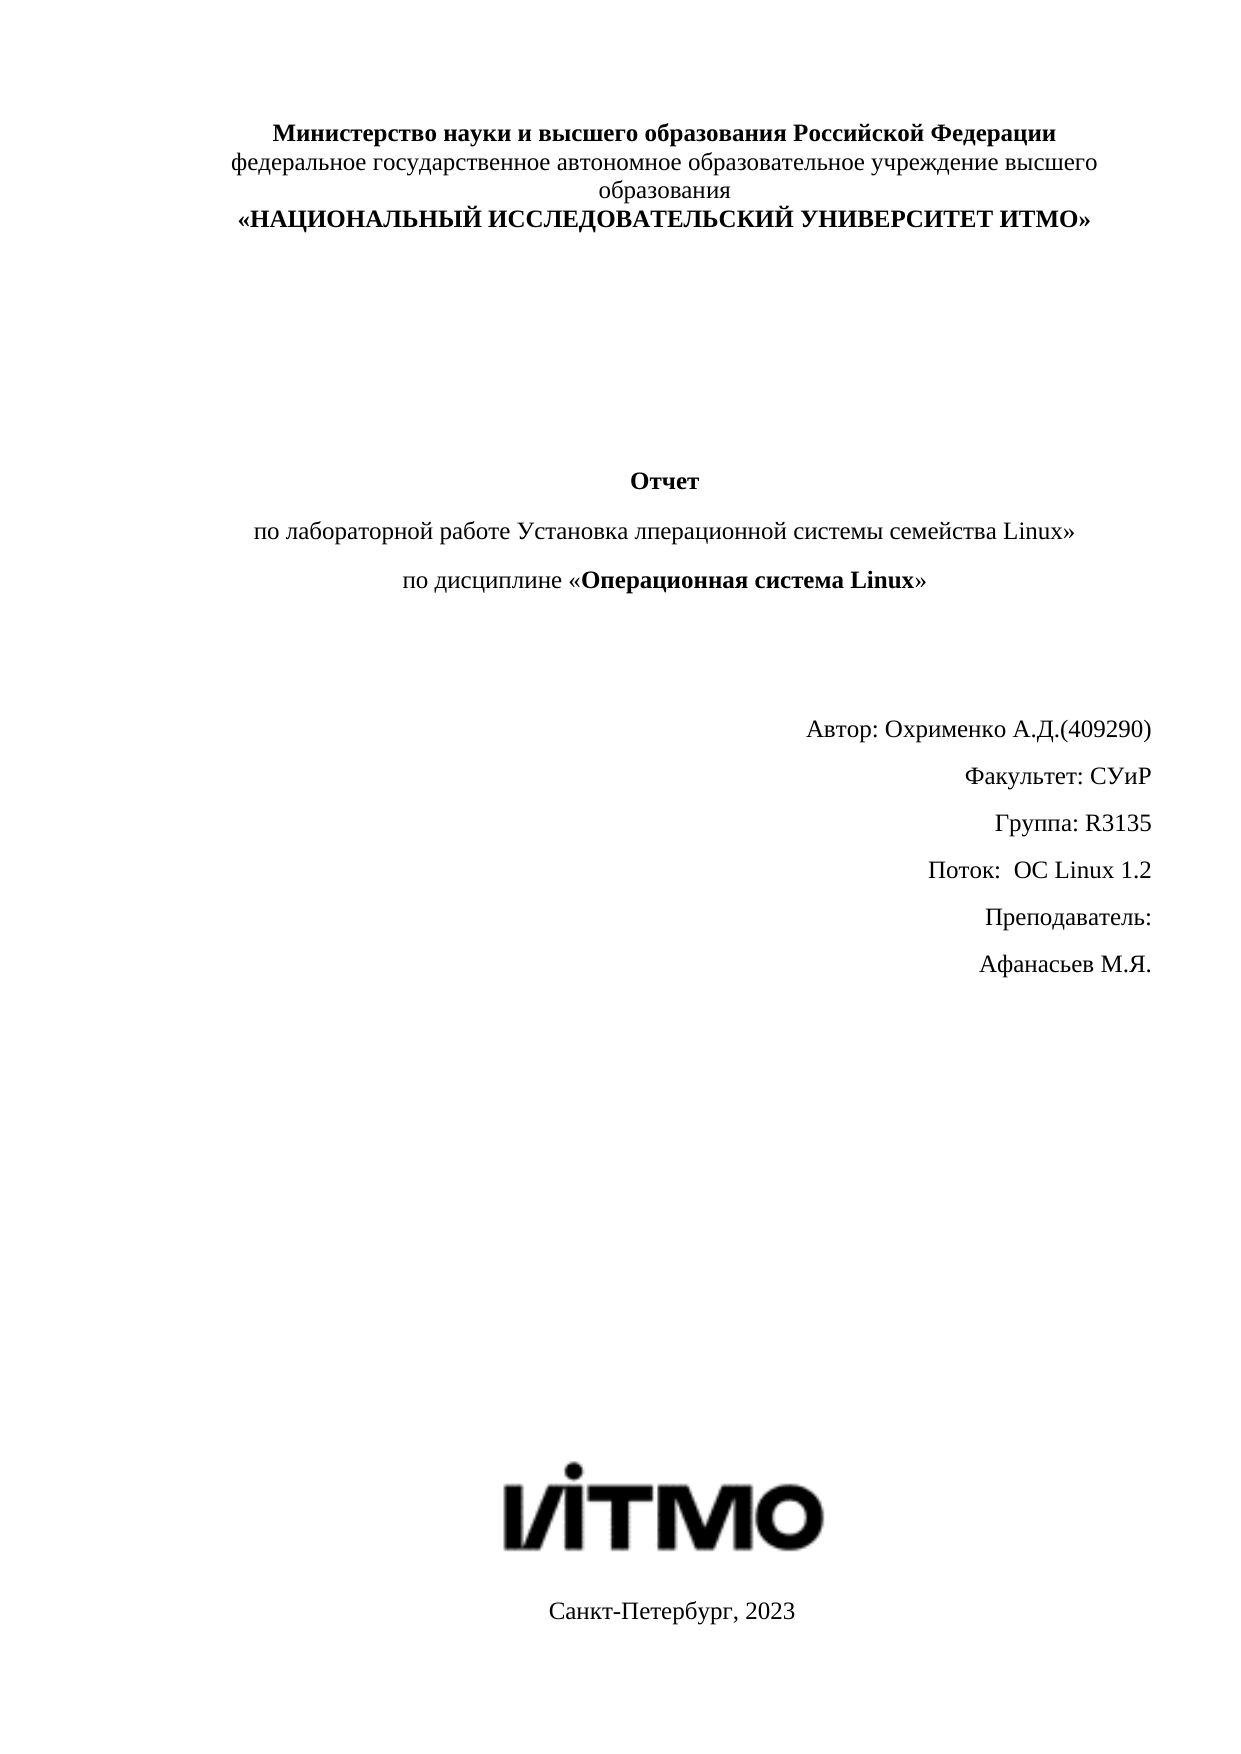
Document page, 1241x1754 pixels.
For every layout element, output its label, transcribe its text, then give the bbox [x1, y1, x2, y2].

text Группа: R3135 [177, 808, 1152, 837]
text Афанасьев М.Я. [177, 949, 1152, 978]
text по дисциплине «Операционная система Linux» [177, 565, 1152, 594]
text Факультет: СУиР [177, 761, 1152, 790]
text Отчет [177, 466, 1152, 495]
picture [490, 1438, 839, 1576]
text федеральное государственное автономное образовательное учреждение высшего образования [177, 147, 1152, 204]
text Санкт-Петербург, 2023 [177, 1596, 1152, 1625]
text «НАЦИОНАЛЬНЫЙ ИССЛЕДОВАТЕЛЬСКИЙ УНИВЕРСИТЕТ ИТМО» [177, 204, 1152, 233]
text по лабораторной работе Установка лперационной системы семейства Linux» [177, 516, 1152, 544]
text Преподаватель: [177, 902, 1152, 931]
text Поток: ОС Linux 1.2 [177, 855, 1152, 884]
text Министерство науки и высшего образования Российской Федерации [177, 118, 1152, 147]
text Автор: Охрименко А.Д.(409290) [177, 714, 1152, 743]
